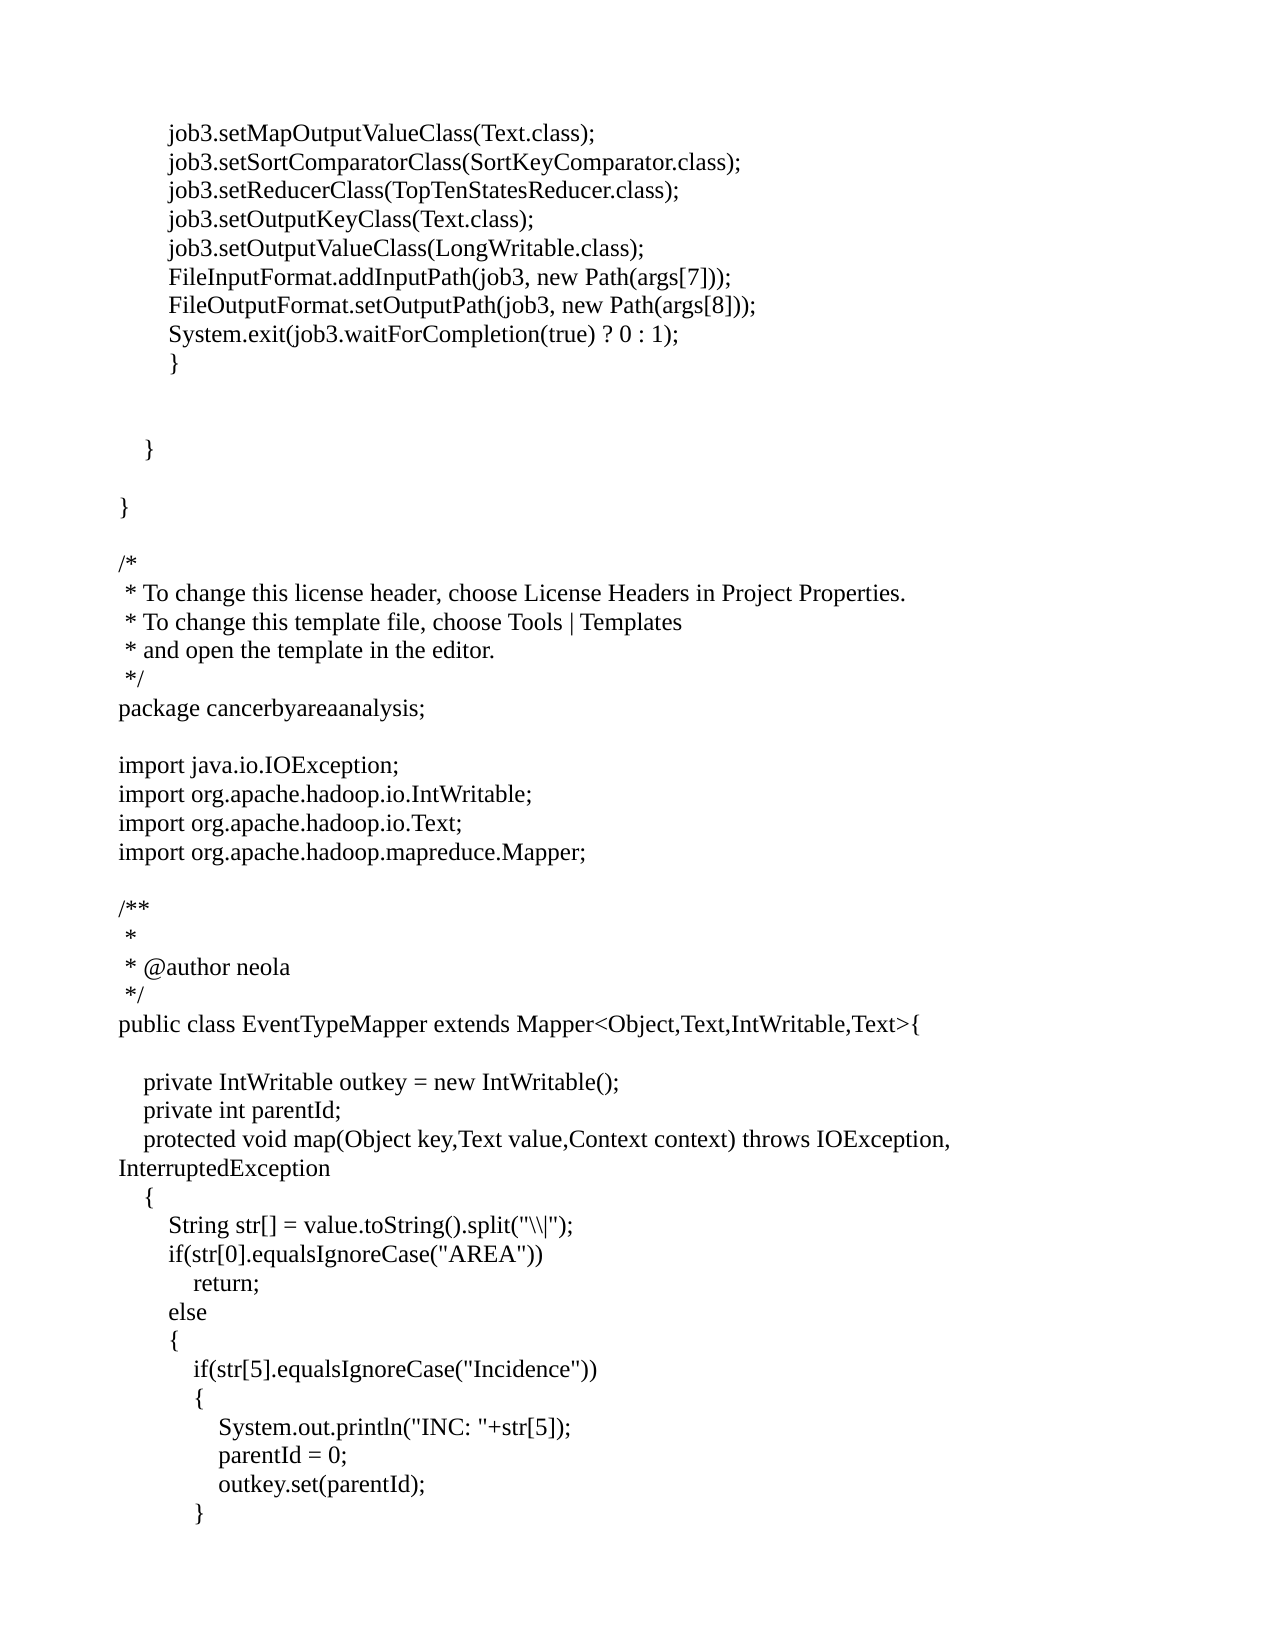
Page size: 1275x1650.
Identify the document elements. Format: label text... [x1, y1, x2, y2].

text job3.setOutputValueClass(LongWritable.class); [118, 233, 1157, 262]
text } [118, 348, 1157, 377]
text } [118, 492, 1157, 521]
text job3.setMapOutputValueClass(Text.class); [118, 118, 1157, 147]
text protected void map(Object key,Text value,Context context) throws IOException, InterruptedException [118, 1124, 1157, 1182]
text /** [118, 894, 1157, 923]
text * To change this template file, choose Tools | Templates [118, 607, 1157, 636]
text package cancerbyareaanalysis; [118, 693, 1157, 722]
text job3.setOutputKeyClass(Text.class); [118, 204, 1157, 233]
text { [118, 1182, 1157, 1211]
text * @author neola [118, 952, 1157, 981]
text */ [118, 664, 1157, 693]
text } [118, 434, 1157, 463]
text return; [118, 1268, 1157, 1297]
text parentId = 0; [118, 1441, 1157, 1469]
text private int parentId; [118, 1096, 1157, 1124]
text FileOutputFormat.setOutputPath(job3, new Path(args[8])); [118, 291, 1157, 319]
text String str[] = value.toString().split("\\|"); [118, 1211, 1157, 1239]
text } [118, 1498, 1157, 1527]
text System.exit(job3.waitForCompletion(true) ? 0 : 1); [118, 319, 1157, 348]
text else [118, 1297, 1157, 1326]
text job3.setSortComparatorClass(SortKeyComparator.class); [118, 147, 1157, 176]
text * To change this license header, choose License Headers in Project Properties. [118, 578, 1157, 607]
text import org.apache.hadoop.io.IntWritable; [118, 779, 1157, 808]
text if(str[0].equalsIgnoreCase("AREA")) [118, 1239, 1157, 1268]
text */ [118, 981, 1157, 1009]
text outkey.set(parentId); [118, 1469, 1157, 1498]
text { [118, 1383, 1157, 1412]
text public class EventTypeMapper extends Mapper<Object,Text,IntWritable,Text>{ [118, 1009, 1157, 1038]
text private IntWritable outkey = new IntWritable(); [118, 1067, 1157, 1096]
text import org.apache.hadoop.io.Text; [118, 808, 1157, 837]
text { [118, 1326, 1157, 1354]
text * [118, 923, 1157, 952]
text System.out.println("INC: "+str[5]); [118, 1412, 1157, 1441]
text if(str[5].equalsIgnoreCase("Incidence")) [118, 1354, 1157, 1383]
text job3.setReducerClass(TopTenStatesReducer.class); [118, 176, 1157, 204]
text FileInputFormat.addInputPath(job3, new Path(args[7])); [118, 262, 1157, 291]
text * and open the template in the editor. [118, 636, 1157, 664]
text import org.apache.hadoop.mapreduce.Mapper; [118, 837, 1157, 866]
text /* [118, 549, 1157, 578]
text import java.io.IOException; [118, 751, 1157, 779]
